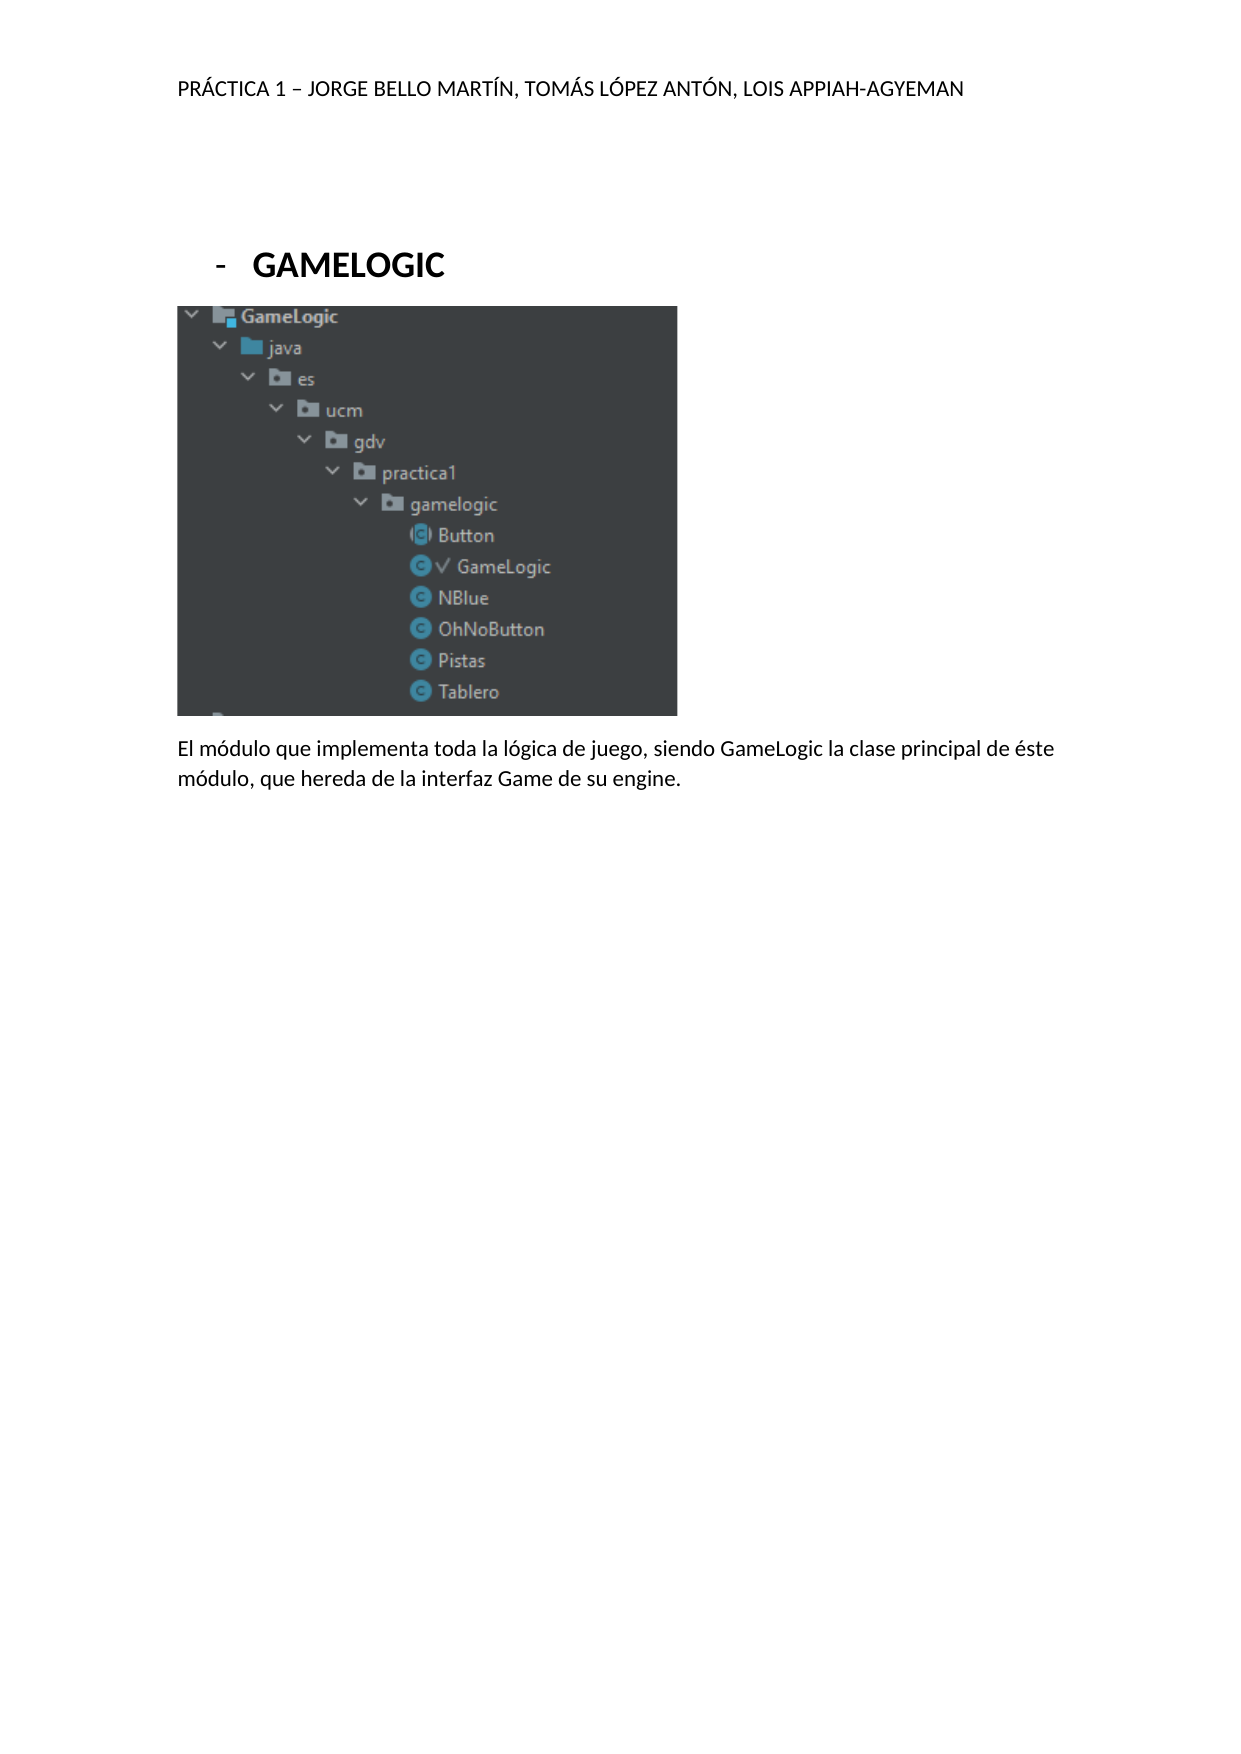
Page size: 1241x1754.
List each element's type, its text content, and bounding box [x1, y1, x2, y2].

text El módulo que implementa toda la lógica de juego, siendo GameLogic la clase principal de éste módulo, que hereda de la interfaz Game de su engine. [177, 734, 1063, 792]
list GAMELOGIC [215, 241, 1063, 287]
